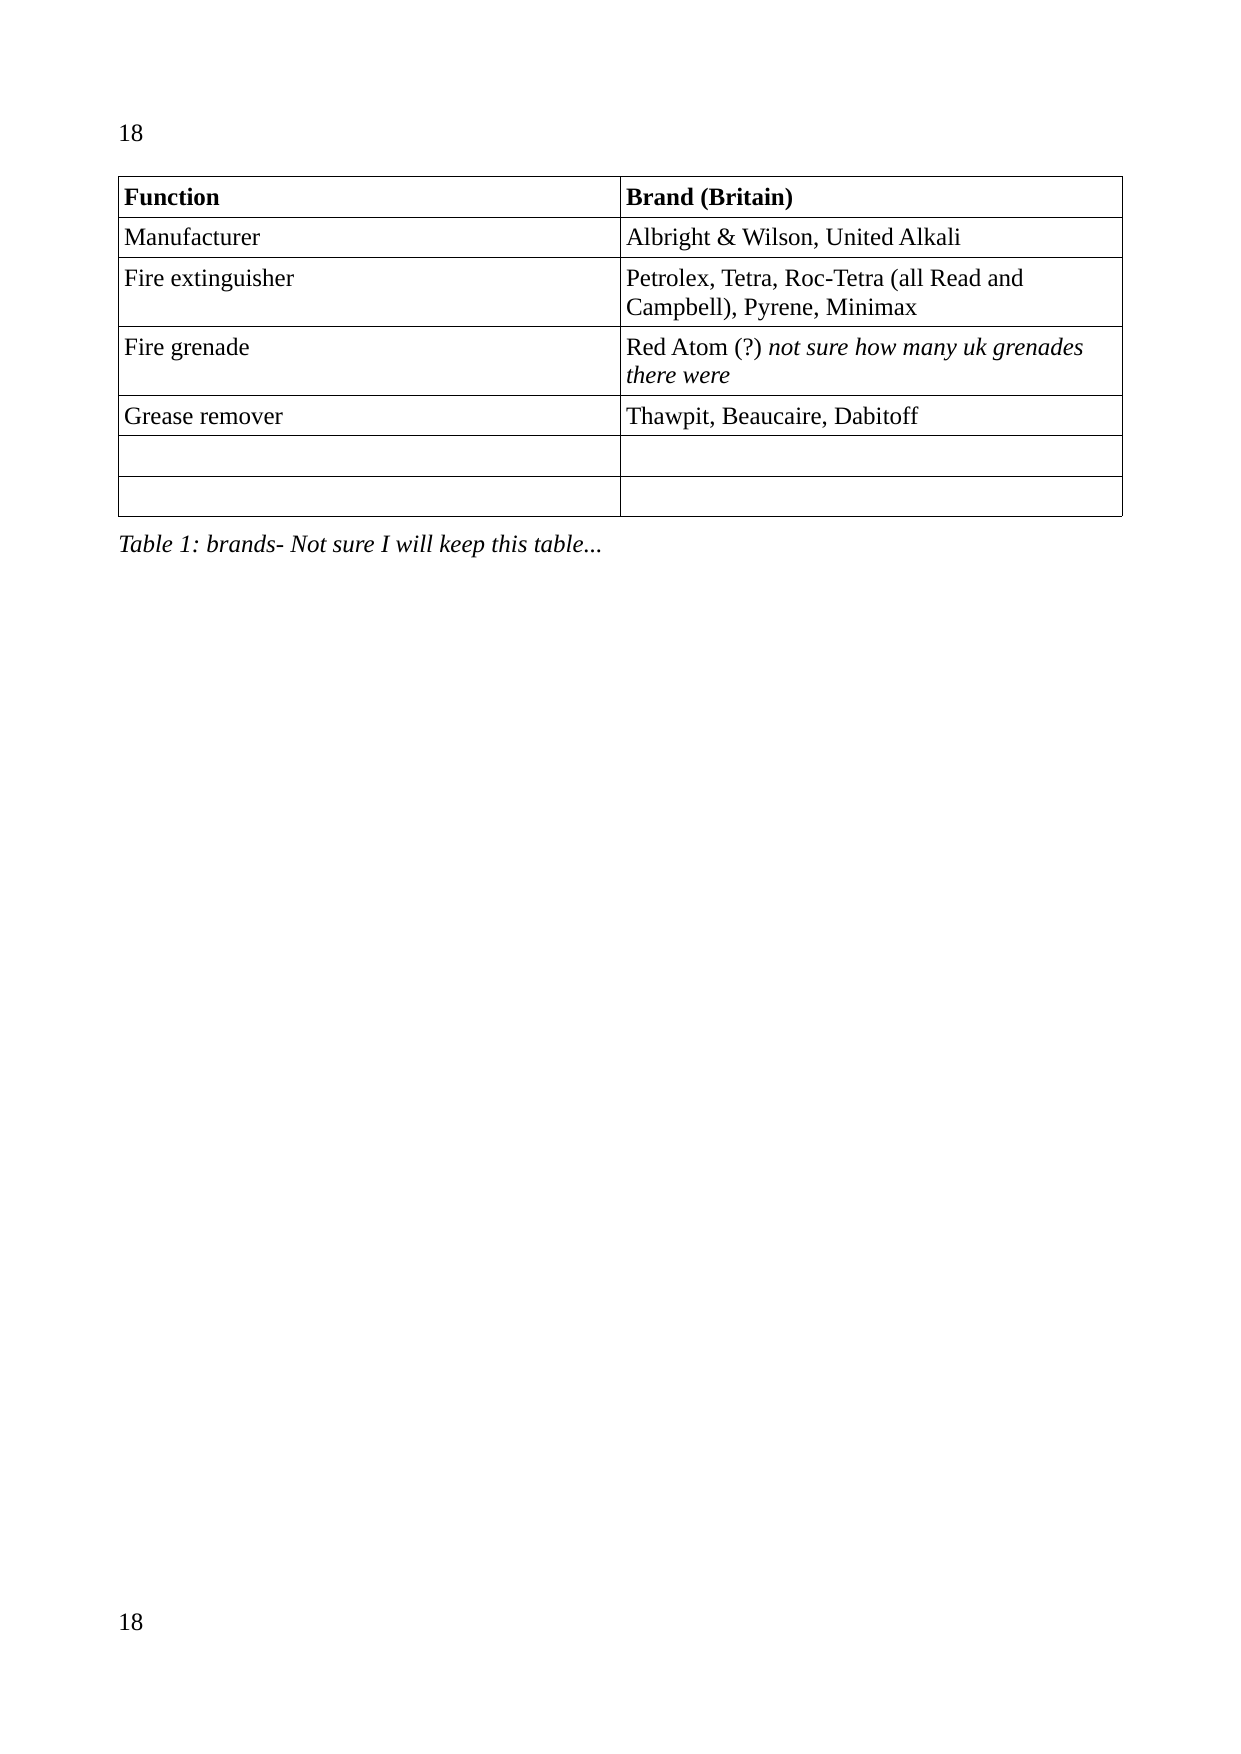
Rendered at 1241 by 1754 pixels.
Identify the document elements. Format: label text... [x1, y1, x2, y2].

table_cell Fire grenade [119, 327, 620, 395]
table_cell Albright & Wilson, United Alkali [621, 218, 1122, 257]
table_cell [621, 436, 1122, 476]
table_cell Red Atom (?) not sure how many uk grenades there were [621, 327, 1122, 395]
table_cell Thawpit, Beaucaire, Dabitoff [621, 396, 1122, 435]
table_cell [119, 436, 620, 476]
table_cell [621, 477, 1122, 516]
table_header Brand (Britain) [621, 177, 1122, 217]
table_header Function [119, 177, 620, 217]
table_cell Petrolex, Tetra, Roc-Tetra (all Read and Campbell), Pyrene, Minimax [621, 258, 1122, 326]
table_cell [119, 477, 620, 516]
text Table 1: brands- Not sure I will keep this table... [118, 529, 1122, 557]
table_cell Fire extinguisher [119, 258, 620, 326]
table_cell Manufacturer [119, 218, 620, 257]
table_cell Grease remover [119, 396, 620, 435]
